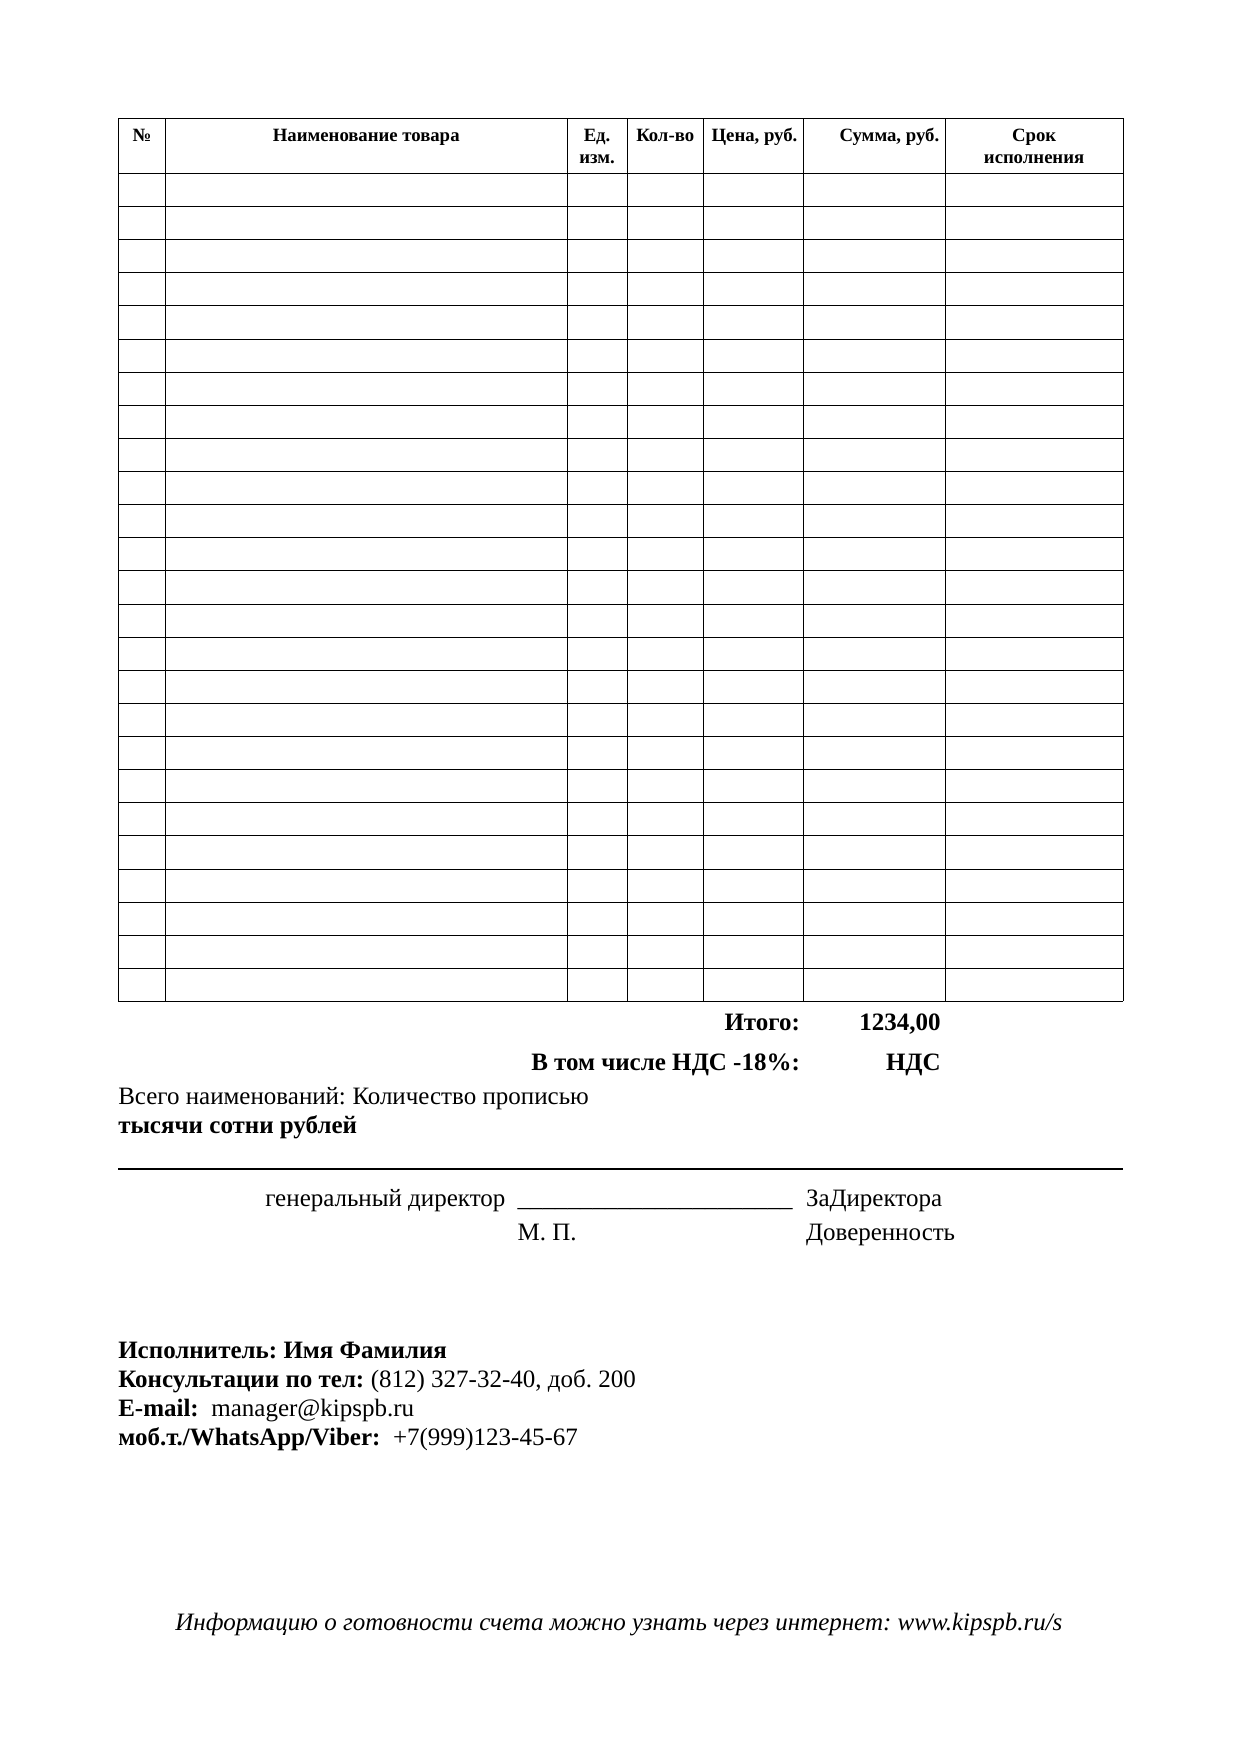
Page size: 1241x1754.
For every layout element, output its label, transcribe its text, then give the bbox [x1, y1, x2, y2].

table_cell [119, 704, 165, 736]
table_cell [804, 439, 945, 471]
table_cell [628, 406, 703, 438]
table_cell [804, 273, 945, 305]
table_cell [628, 340, 703, 372]
table_cell [946, 671, 1123, 703]
table_header ЗаДиректора [803, 1170, 1123, 1214]
table_cell [119, 406, 165, 438]
table_cell [804, 306, 945, 338]
table_cell [568, 406, 627, 438]
table_cell [568, 373, 627, 405]
table_cell [119, 273, 165, 305]
table_cell [568, 803, 627, 835]
table_cell [166, 638, 567, 670]
table_cell [704, 704, 803, 736]
table_cell [704, 671, 803, 703]
table_cell [119, 770, 165, 802]
table_cell [946, 174, 1123, 206]
table_cell [119, 538, 165, 570]
table_cell [568, 571, 627, 603]
table_cell [166, 936, 567, 968]
table_cell [946, 870, 1123, 902]
table_cell [704, 605, 803, 637]
table_cell [166, 273, 567, 305]
table_cell [119, 936, 165, 968]
table_cell [804, 704, 945, 736]
table_cell [166, 538, 567, 570]
table_cell [628, 538, 703, 570]
table_cell [568, 903, 627, 935]
table_cell [628, 870, 703, 902]
table_cell [628, 671, 703, 703]
table_cell В том числе НДС -18%: [521, 1041, 805, 1081]
table_cell [804, 803, 945, 835]
table_cell [166, 903, 567, 935]
table_header генеральный директор [118, 1170, 514, 1214]
table_cell [804, 903, 945, 935]
table_cell [628, 605, 703, 637]
table_cell [568, 605, 627, 637]
table_cell [119, 240, 165, 272]
table_cell [119, 373, 165, 405]
text E-mail: manager@kipspb.ru [118, 1393, 1122, 1422]
table_cell [804, 969, 945, 1001]
table_cell [628, 306, 703, 338]
table_cell [804, 373, 945, 405]
table_cell [568, 439, 627, 471]
table_cell [628, 505, 703, 537]
table_cell [804, 207, 945, 239]
table_cell [166, 472, 567, 504]
table_cell [704, 472, 803, 504]
table_cell [628, 969, 703, 1001]
table_cell [804, 870, 945, 902]
table_header 1234,00 [805, 1002, 946, 1041]
table_cell [568, 936, 627, 968]
table_cell [946, 969, 1123, 1001]
table_cell [804, 340, 945, 372]
table_cell [568, 538, 627, 570]
table_cell [568, 472, 627, 504]
table_cell [946, 803, 1123, 835]
table_cell [704, 638, 803, 670]
table_cell [568, 638, 627, 670]
table_cell [804, 737, 945, 769]
table_cell [568, 505, 627, 537]
table_cell [804, 406, 945, 438]
table_cell [628, 273, 703, 305]
table_cell [166, 803, 567, 835]
table_header № [119, 119, 165, 173]
table_cell [568, 273, 627, 305]
table_cell [946, 538, 1123, 570]
table_cell [946, 638, 1123, 670]
table_cell [568, 306, 627, 338]
table_cell [628, 638, 703, 670]
table_cell [119, 870, 165, 902]
table_cell М. П. [515, 1215, 803, 1249]
table_cell [946, 770, 1123, 802]
table_cell [946, 505, 1123, 537]
table_cell [704, 538, 803, 570]
table_cell [568, 836, 627, 868]
table_cell [804, 571, 945, 603]
table_cell [804, 240, 945, 272]
table_cell [804, 174, 945, 206]
table_cell [804, 936, 945, 968]
table_cell [946, 936, 1123, 968]
table_cell [946, 240, 1123, 272]
table_cell [166, 340, 567, 372]
table_header Итого: [521, 1002, 805, 1041]
table_header Цена, руб. [704, 119, 803, 173]
table_cell [166, 836, 567, 868]
table_cell [119, 439, 165, 471]
table_cell [119, 671, 165, 703]
table_cell [166, 704, 567, 736]
table_cell [946, 439, 1123, 471]
table_cell [704, 737, 803, 769]
table_cell [568, 174, 627, 206]
table_cell [804, 472, 945, 504]
table_cell [119, 969, 165, 1001]
table_cell [166, 969, 567, 1001]
table_cell [704, 571, 803, 603]
table_cell [704, 439, 803, 471]
table_cell НДС [805, 1041, 946, 1081]
table_cell [568, 240, 627, 272]
table_cell [946, 571, 1123, 603]
table_cell [946, 340, 1123, 372]
table_cell [119, 638, 165, 670]
table_cell [166, 406, 567, 438]
table_cell [119, 472, 165, 504]
table_cell [568, 737, 627, 769]
table_cell [704, 836, 803, 868]
table_cell [568, 207, 627, 239]
table_cell [119, 803, 165, 835]
table_cell [804, 770, 945, 802]
table_cell [568, 969, 627, 1001]
table_cell [628, 571, 703, 603]
table_cell [119, 174, 165, 206]
table_cell [704, 240, 803, 272]
text Консультации по тел: (812) 327-32-40, доб. 200 [118, 1364, 1122, 1393]
table_cell [628, 770, 703, 802]
table_header ______________________ [515, 1170, 803, 1214]
table_cell [946, 207, 1123, 239]
table_cell [166, 770, 567, 802]
table_cell [704, 936, 803, 968]
table_cell [704, 969, 803, 1001]
table_cell [166, 605, 567, 637]
table_cell [166, 737, 567, 769]
table_cell [704, 174, 803, 206]
table_cell [804, 836, 945, 868]
table_cell [704, 803, 803, 835]
table_cell [946, 704, 1123, 736]
table_cell [704, 406, 803, 438]
table_cell [119, 207, 165, 239]
table_cell [704, 870, 803, 902]
table_cell [628, 903, 703, 935]
text моб.т./WhatsApp/Viber: +7(999)123-45-67 [118, 1422, 1122, 1450]
table_cell [946, 306, 1123, 338]
text Всего наименований: Количество прописью [118, 1081, 1122, 1110]
table_cell [704, 306, 803, 338]
table_cell [119, 737, 165, 769]
table_cell Доверенность [803, 1215, 1123, 1249]
table_cell [118, 1215, 514, 1249]
table_cell [804, 638, 945, 670]
table_cell [946, 273, 1123, 305]
table_cell [119, 505, 165, 537]
table_cell [946, 903, 1123, 935]
table_cell [704, 340, 803, 372]
table_cell [119, 306, 165, 338]
table_cell [704, 273, 803, 305]
table_cell [804, 505, 945, 537]
table_cell [119, 903, 165, 935]
table_cell [628, 240, 703, 272]
table_cell [166, 571, 567, 603]
table_cell [119, 605, 165, 637]
table_cell [804, 538, 945, 570]
table_cell [166, 439, 567, 471]
table_cell [628, 936, 703, 968]
table_cell [628, 439, 703, 471]
table_cell [568, 870, 627, 902]
table_cell [166, 373, 567, 405]
table_cell [568, 704, 627, 736]
table_cell [628, 836, 703, 868]
table_cell [946, 406, 1123, 438]
table_cell [628, 737, 703, 769]
table_cell [946, 737, 1123, 769]
table_cell [628, 803, 703, 835]
table_cell [804, 671, 945, 703]
table_header Кол-во [628, 119, 703, 173]
table_cell [568, 671, 627, 703]
table_header Ед. изм. [568, 119, 627, 173]
table_cell [804, 605, 945, 637]
table_cell [946, 836, 1123, 868]
table_cell [166, 870, 567, 902]
table_cell [166, 505, 567, 537]
table_cell [704, 505, 803, 537]
table_cell [166, 207, 567, 239]
table_cell [704, 770, 803, 802]
table_cell [946, 472, 1123, 504]
table_cell [946, 605, 1123, 637]
text тысячи сотни рублей [118, 1110, 1122, 1139]
text Исполнитель: Имя Фамилия [118, 1335, 1122, 1364]
table_cell [119, 836, 165, 868]
table_cell [119, 571, 165, 603]
table_cell [704, 373, 803, 405]
table_cell [568, 770, 627, 802]
table_cell [628, 174, 703, 206]
table_header Наименование товара [166, 119, 567, 173]
table_cell [166, 306, 567, 338]
table_cell [628, 207, 703, 239]
table_cell [166, 240, 567, 272]
table_cell [568, 340, 627, 372]
table_cell [628, 472, 703, 504]
table_header Срок исполнения [946, 119, 1123, 173]
table_cell [166, 174, 567, 206]
table_cell [946, 373, 1123, 405]
table_cell [704, 207, 803, 239]
table_header Сумма, руб. [804, 119, 945, 173]
table_cell [704, 903, 803, 935]
table_cell [628, 704, 703, 736]
table_cell [628, 373, 703, 405]
table_cell [119, 340, 165, 372]
table_cell [166, 671, 567, 703]
